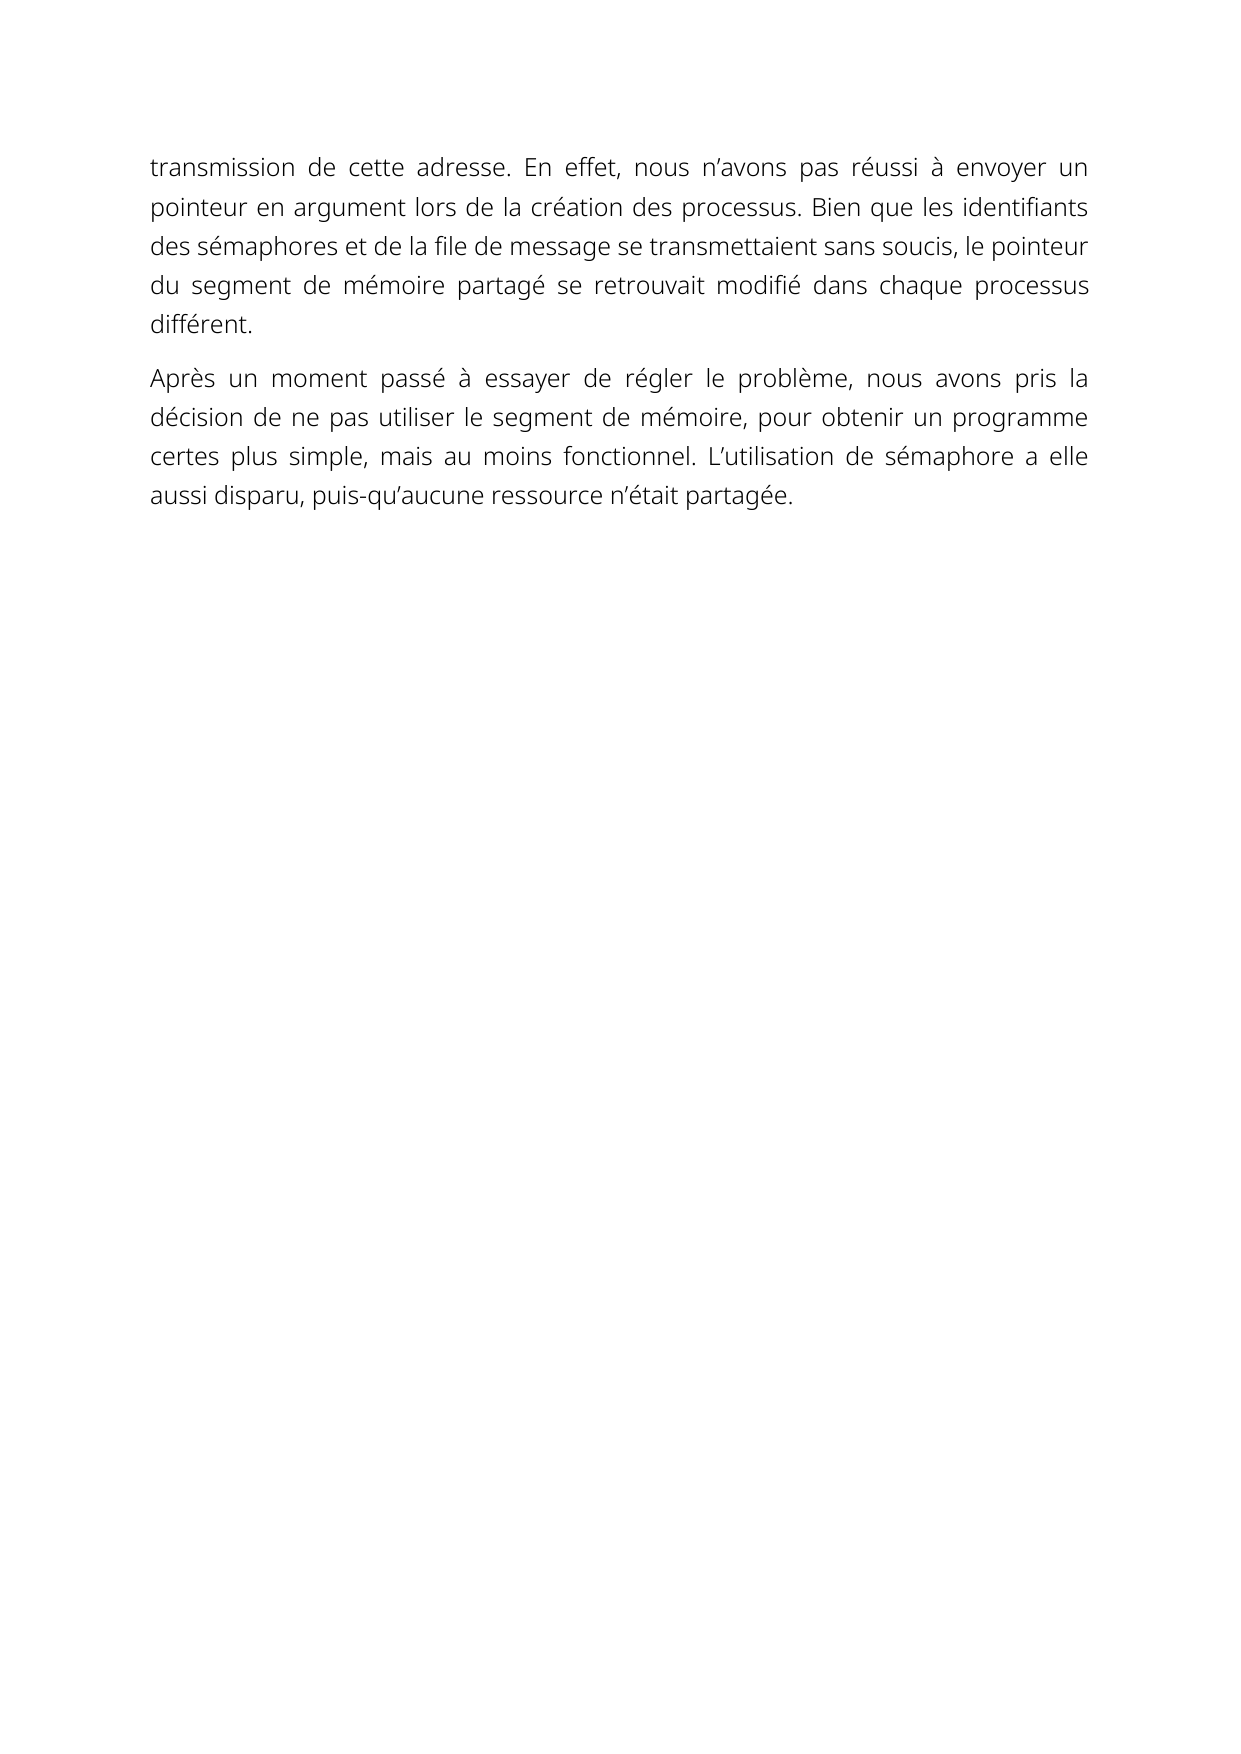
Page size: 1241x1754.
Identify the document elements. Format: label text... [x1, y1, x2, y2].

text transmission de cette adresse. En effet, nous n’avons pas réussi à envoyer un pointeur en argument lors de la création des processus. Bien que les identifiants des sémaphores et de la file de message se transmettaient sans soucis, le pointeur du segment de mémoire partagé se retrouvait modifié dans chaque processus différent. [150, 150, 1090, 341]
text Après un moment passé à essayer de régler le problème, nous avons pris la décision de ne pas utiliser le segment de mémoire, pour obtenir un programme certes plus simple, mais au moins fonctionnel. L’utilisation de sémaphore a elle aussi disparu, puis-qu’aucune ressource n’était partagée. [150, 360, 1090, 512]
